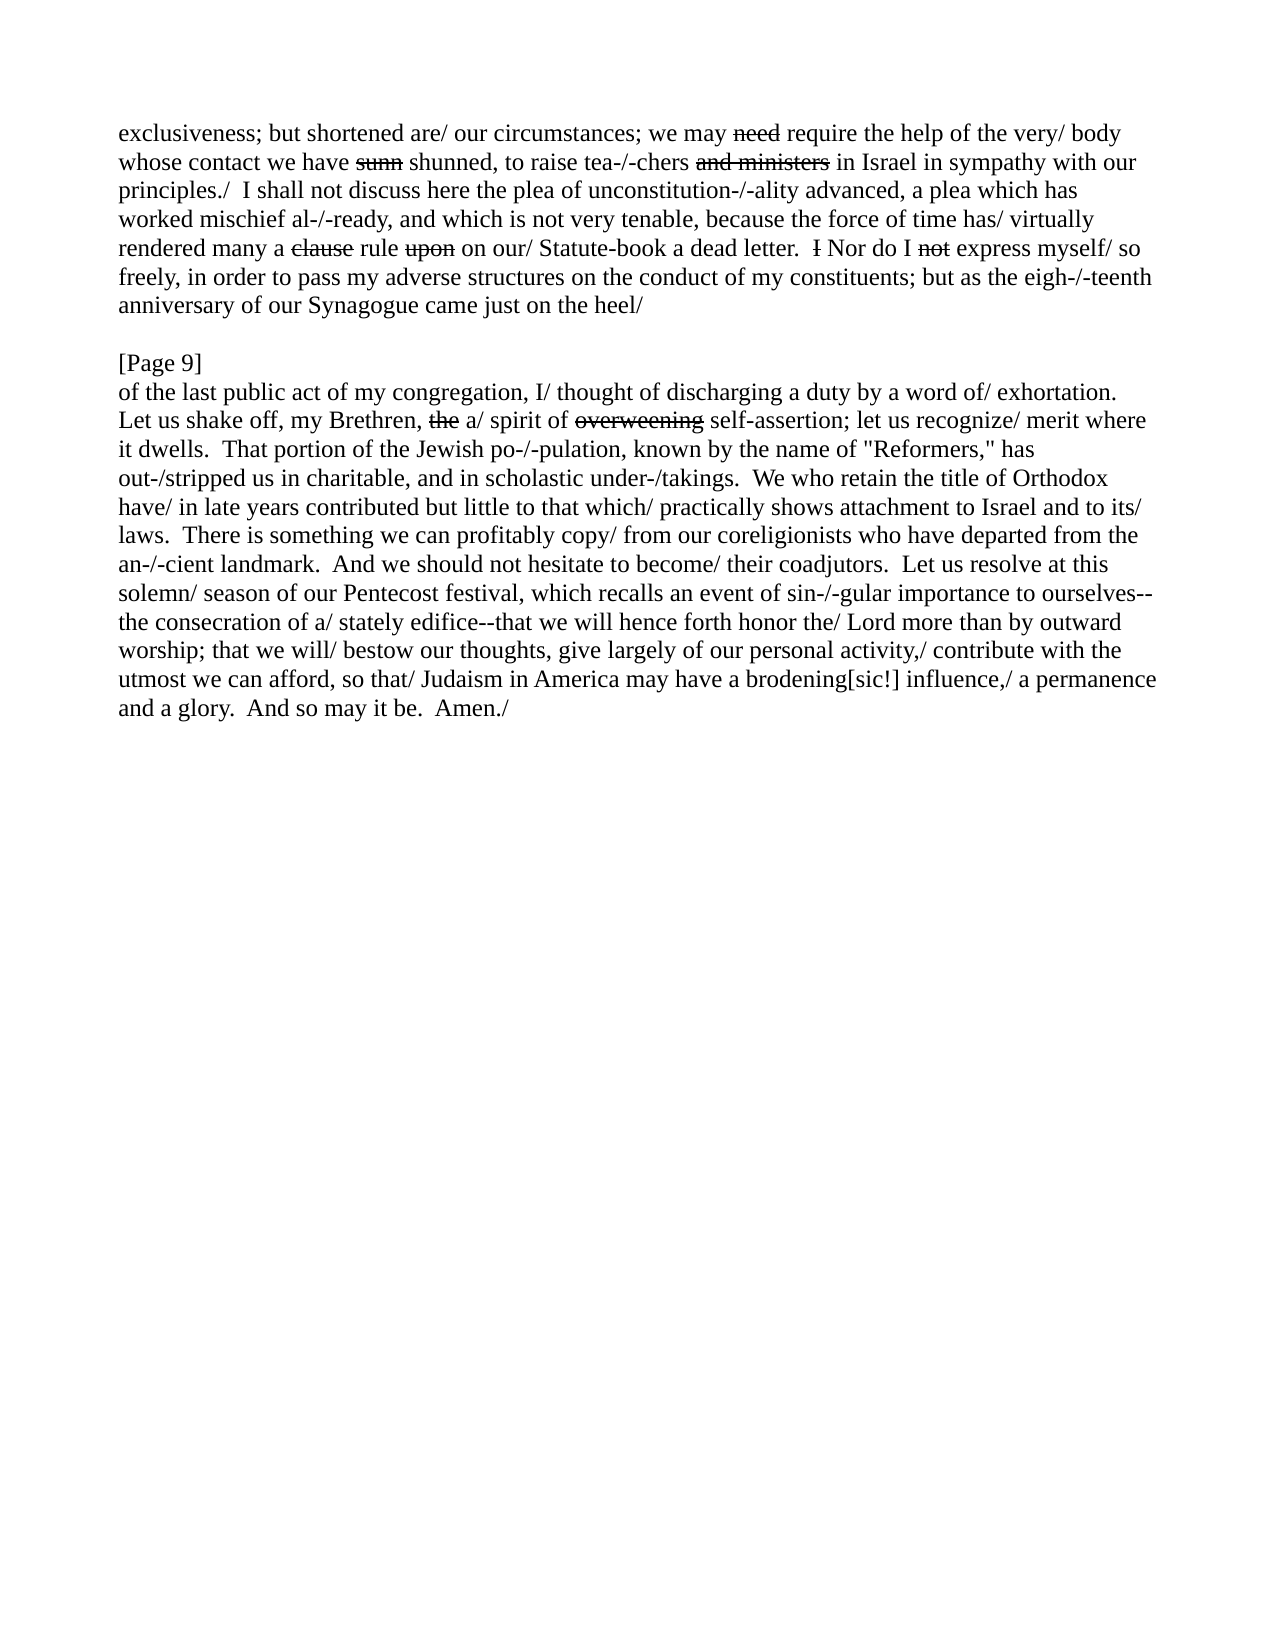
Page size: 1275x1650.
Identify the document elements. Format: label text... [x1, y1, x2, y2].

text [Page 9] [118, 348, 1157, 377]
text of the last public act of my congregation, I/ thought of discharging a duty by a word of/ exhortation. Let us shake off, my Brethren, the a/ spirit of overweening self-assertion; let us recognize/ merit where it dwells. That portion of the Jewish po-/-pulation, known by the name of "Reformers," has out-/stripped us in charitable, and in scholastic under-/takings. We who retain the title of Orthodox have/ in late years contributed but little to that which/ practically shows attachment to Israel and to its/ laws. There is something we can profitably copy/ from our coreligionists who have departed from the an-/-cient landmark. And we should not hesitate to become/ their coadjutors. Let us resolve at this solemn/ season of our Pentecost festival, which recalls an event of sin-/-gular importance to ourselves--the consecration of a/ stately edifice--that we will hence forth honor the/ Lord more than by outward worship; that we will/ bestow our thoughts, give largely of our personal activity,/ contribute with the utmost we can afford, so that/ Judaism in America may have a brodening[sic!] influence,/ a permanence and a glory. And so may it be. Amen./ [118, 377, 1157, 722]
text exclusiveness; but shortened are/ our circumstances; we may need require the help of the very/ body whose contact we have sunn shunned, to raise tea-/-chers and ministers in Israel in sympathy with our principles./ I shall not discuss here the plea of unconstitution-/-ality advanced, a plea which has worked mischief al-/-ready, and which is not very tenable, because the force of time has/ virtually rendered many a clause rule upon on our/ Statute-book a dead letter. I Nor do I not express myself/ so freely, in order to pass my adverse structures on the conduct of my constituents; but as the eigh-/-teenth anniversary of our Synagogue came just on the heel/ [118, 118, 1157, 319]
